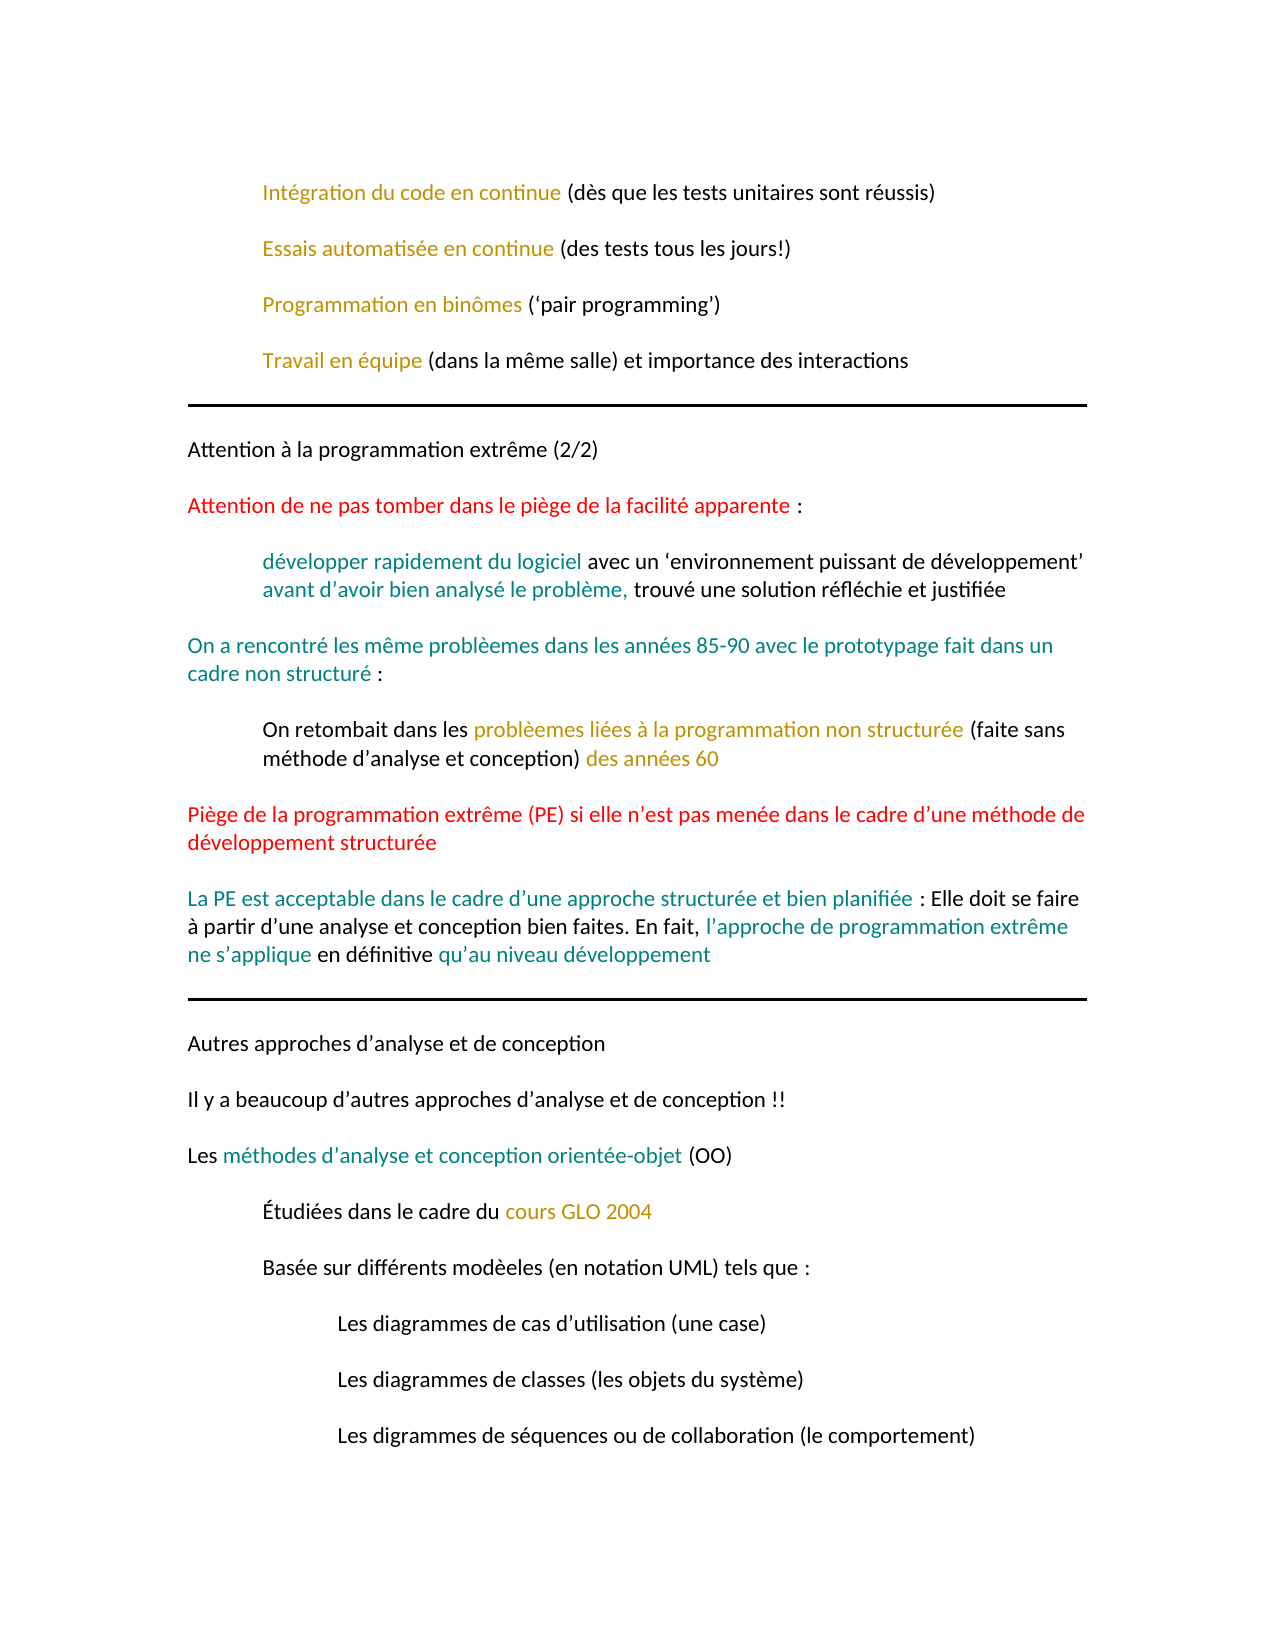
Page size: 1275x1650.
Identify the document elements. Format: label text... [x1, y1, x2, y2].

text Travail en équipe (dans la même salle) et importance des interactions [262, 346, 1087, 374]
text Les diagrammes de cas d’utilisation (une case) [187, 1309, 1087, 1337]
text Piège de la programmation extrême (PE) si elle n’est pas menée dans le cadre d’une méthode de développement structurée [187, 800, 1087, 856]
text Essais automatisée en continue (des tests tous les jours!) [262, 234, 1087, 262]
text La PE est acceptable dans le cadre d’une approche structurée et bien planifiée : Elle doit se faire à partir d’une analyse et conception bien faites. En fait, l’approche de programmation extrême ne s’applique en définitive qu’au niveau développement [187, 884, 1087, 968]
text On a rencontré les même problèemes dans les années 85-90 avec le prototypage fait dans un cadre non structuré : [187, 632, 1087, 688]
text Programmation en binômes (‘pair programming’) [262, 290, 1087, 318]
text Intégration du code en continue (dès que les tests unitaires sont réussis) [262, 178, 1087, 206]
text Les digrammes de séquences ou de collaboration (le comportement) [187, 1421, 1087, 1449]
text Étudiées dans le cadre du cours GLO 2004 [187, 1197, 1087, 1225]
text Il y a beaucoup d’autres approches d’analyse et de conception !! [187, 1085, 1087, 1113]
text développer rapidement du logiciel avec un ‘environnement puissant de développement’ avant d’avoir bien analysé le problème, trouvé une solution réfléchie et justifiée [262, 547, 1087, 603]
text On retombait dans les problèemes liées à la programmation non structurée (faite sans méthode d’analyse et conception) des années 60 [262, 716, 1087, 772]
text Attention à la programmation extrême (2/2) [187, 435, 1087, 463]
text Attention de ne pas tomber dans le piège de la facilité apparente : [187, 491, 1087, 519]
text Les méthodes d’analyse et conception orientée-objet (OO) [187, 1141, 1087, 1169]
text Autres approches d’analyse et de conception [187, 1029, 1087, 1057]
text Basée sur différents modèeles (en notation UML) tels que : [187, 1253, 1087, 1281]
text Les diagrammes de classes (les objets du système) [187, 1365, 1087, 1393]
